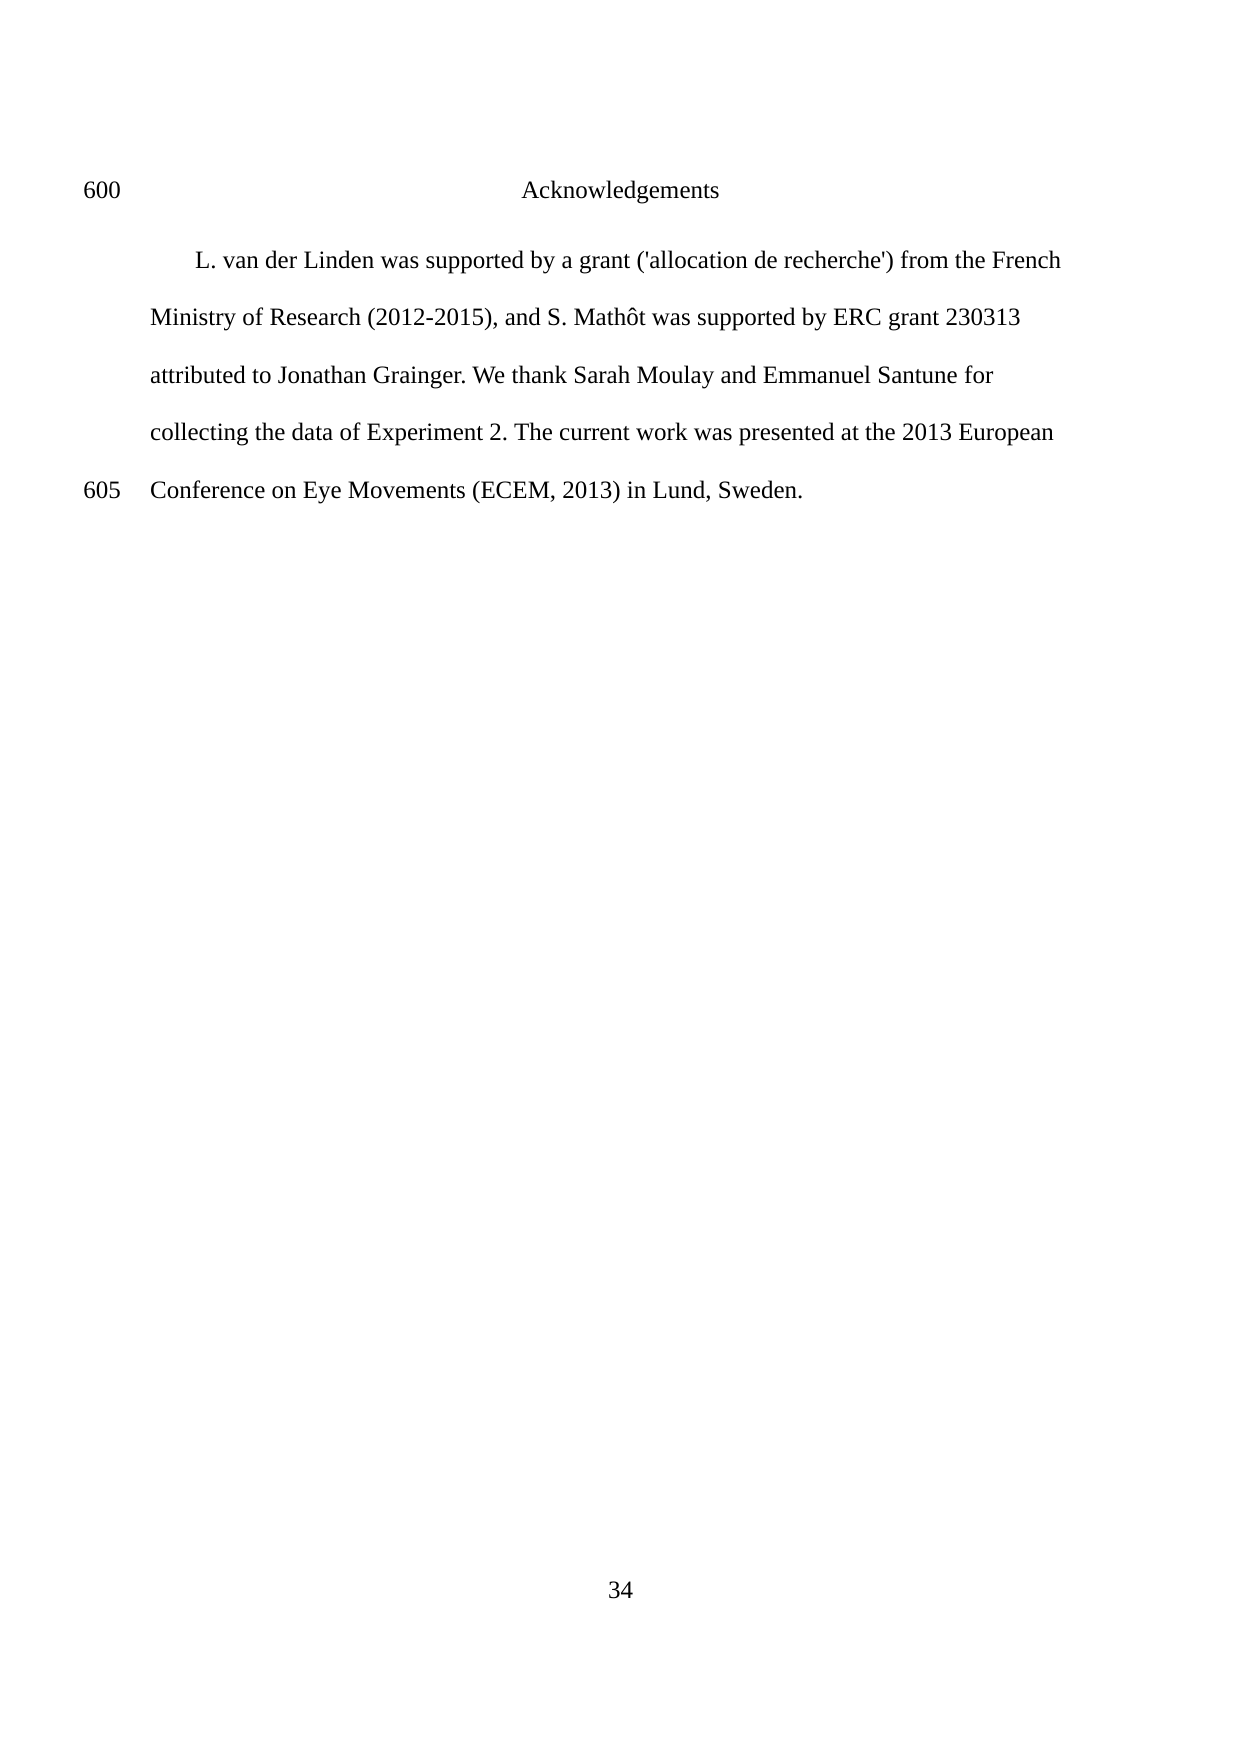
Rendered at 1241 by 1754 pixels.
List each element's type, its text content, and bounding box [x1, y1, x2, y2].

subtitle Acknowledgements [150, 175, 1091, 204]
text L. van der Linden was supported by a grant ('allocation de recherche') from the French Ministry of Research (2012-2015), and S. Mathôt was supported by ERC grant 230313 attributed to Jonathan Grainger. We thank Sarah Moulay and Emmanuel Santune for collecting the data of Experiment 2. The current work was presented at the 2013 European Conference on Eye Movements (ECEM, 2013) in Lund, Sweden. [150, 245, 1091, 504]
